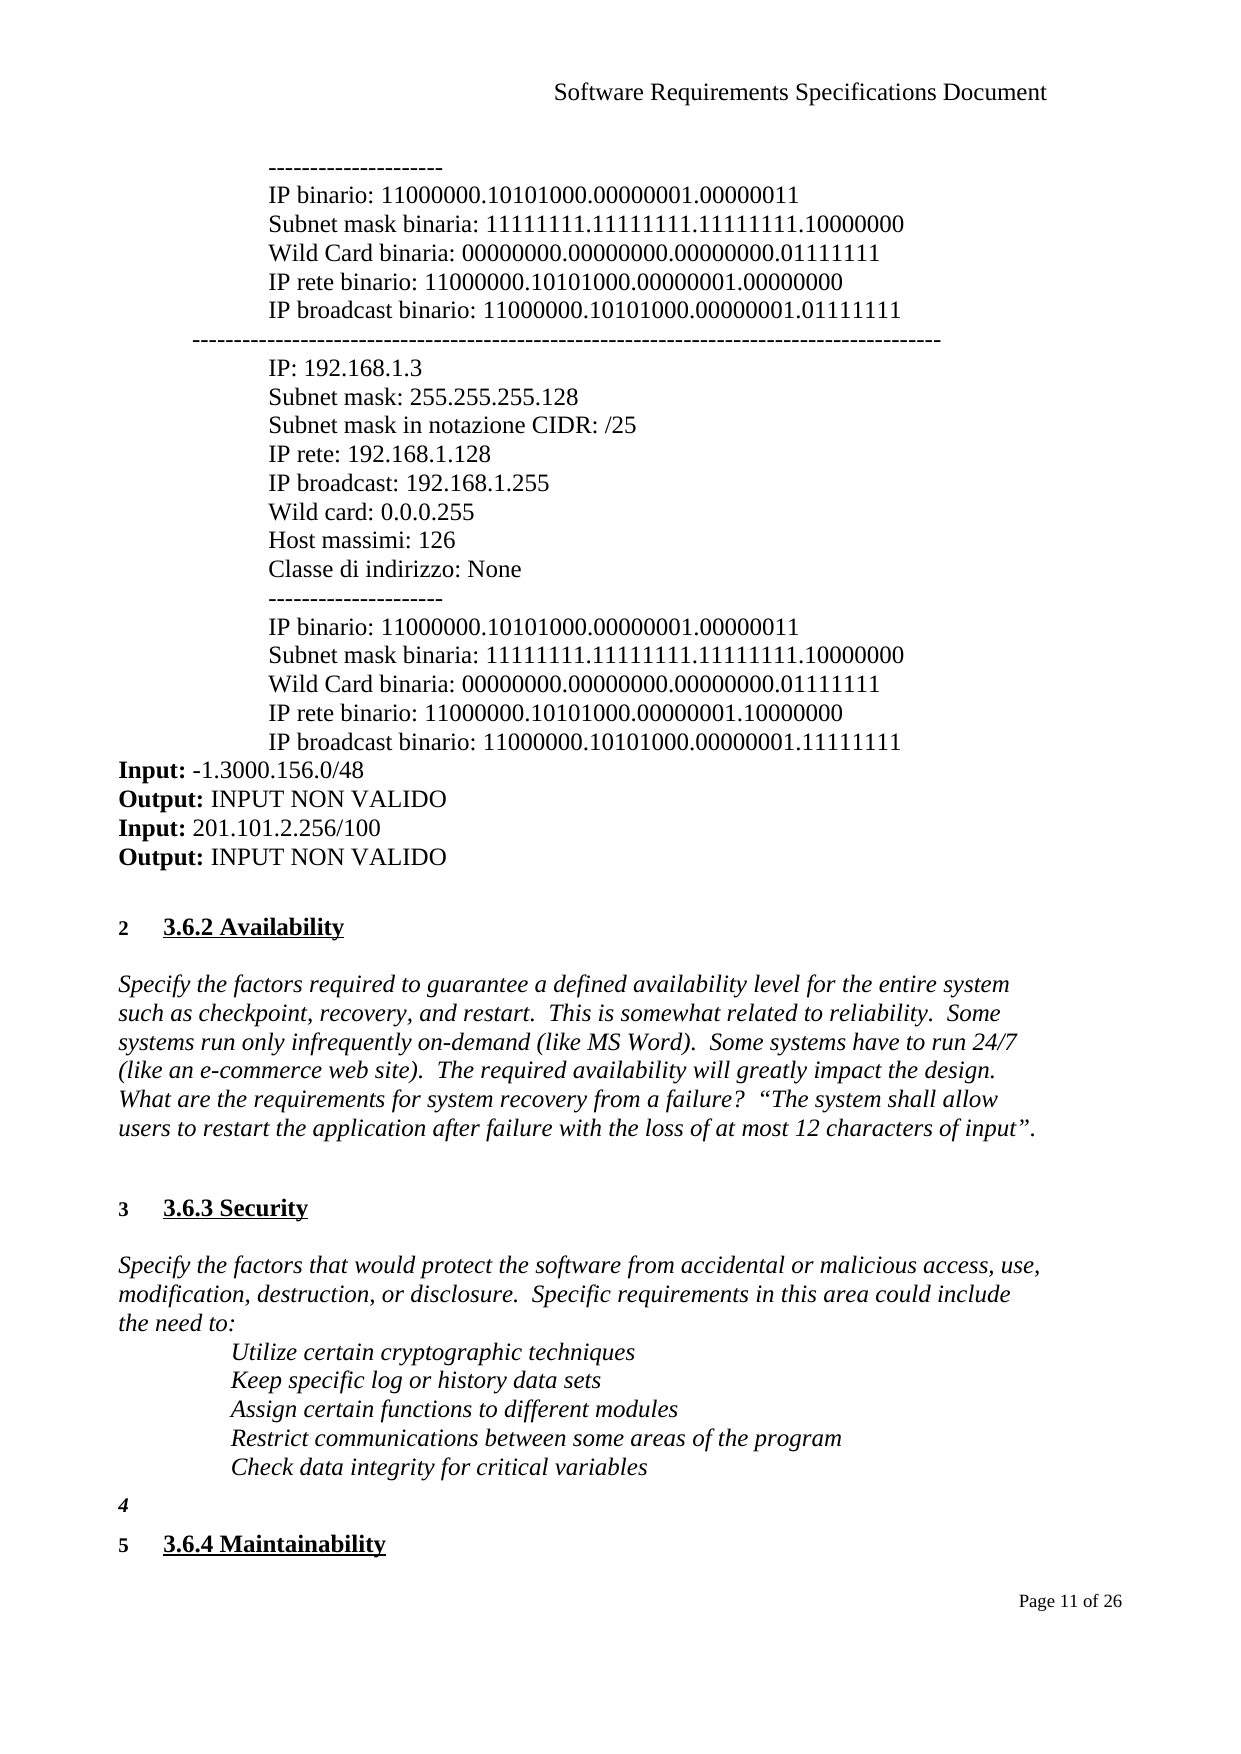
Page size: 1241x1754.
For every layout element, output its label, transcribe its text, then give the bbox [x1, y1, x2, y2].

text Subnet mask in notazione CIDR: /25 [268, 411, 1122, 439]
text Subnet mask binaria: 11111111.11111111.11111111.10000000 [268, 641, 1122, 669]
text Host massimi: 126 [268, 526, 1122, 554]
list Restrict communications between some areas of the program [193, 1423, 1122, 1452]
text Classe di indirizzo: None [268, 554, 1122, 583]
text Specify the factors required to guarantee a defined availability level for the entire system such as checkpoint, recovery, and restart. This is somewhat related to reliability. Some systems run only infrequently on-demand (like MS Word). Some systems have to run 24/7 (like an e-commerce web site). The required availability will greatly impact the design. What are the requirements for system recovery from a failure? “The system shall allow users to restart the application after failure with the loss of at most 12 characters of input”. [118, 969, 1047, 1142]
text Subnet mask binaria: 11111111.11111111.11111111.10000000 [268, 209, 1122, 238]
text IP broadcast binario: 11000000.10101000.00000001.11111111 [268, 727, 1122, 756]
list 3.6.3 Security [118, 1193, 1122, 1222]
text Wild Card binaria: 00000000.00000000.00000000.01111111 [268, 669, 1122, 698]
text Input: 201.101.2.256/100 Output: INPUT NON VALIDO [118, 813, 1122, 871]
list Check data integrity for critical variables [193, 1452, 1122, 1480]
list 3.6.2 Availability [118, 912, 1122, 941]
list 3.6.4 Maintainability [118, 1529, 1122, 1558]
text Wild card: 0.0.0.255 [268, 497, 1122, 526]
text IP broadcast binario: 11000000.10101000.00000001.01111111 [268, 296, 1122, 324]
text Subnet mask: 255.255.255.128 [268, 382, 1122, 411]
text Wild Card binaria: 00000000.00000000.00000000.01111111 [268, 238, 1122, 267]
text IP binario: 11000000.10101000.00000001.00000011 [268, 612, 1122, 641]
text Output: INPUT NON VALIDO [118, 784, 1122, 813]
list Keep specific log or history data sets [193, 1365, 1122, 1394]
text IP rete binario: 11000000.10101000.00000001.10000000 [268, 698, 1122, 727]
text Specify the factors that would protect the software from accidental or malicious access, use, modification, destruction, or disclosure. Specific requirements in this area could include the need to: [118, 1250, 1047, 1337]
list Utilize certain cryptographic techniques [193, 1337, 1122, 1365]
text --------------------- [268, 152, 1122, 181]
text IP rete: 192.168.1.128 [268, 439, 1122, 468]
text IP rete binario: 11000000.10101000.00000001.00000000 [268, 267, 1122, 296]
text IP binario: 11000000.10101000.00000001.00000011 [268, 181, 1122, 209]
text IP: 192.168.1.3 [268, 353, 1122, 382]
list Assign certain functions to different modules [193, 1394, 1122, 1423]
text --------------------- [268, 583, 1122, 612]
text ------------------------------------------------------------------------------------------ [192, 324, 1122, 353]
text IP broadcast: 192.168.1.255 [268, 468, 1122, 497]
text Input: -1.3000.156.0/48 [118, 756, 1122, 784]
